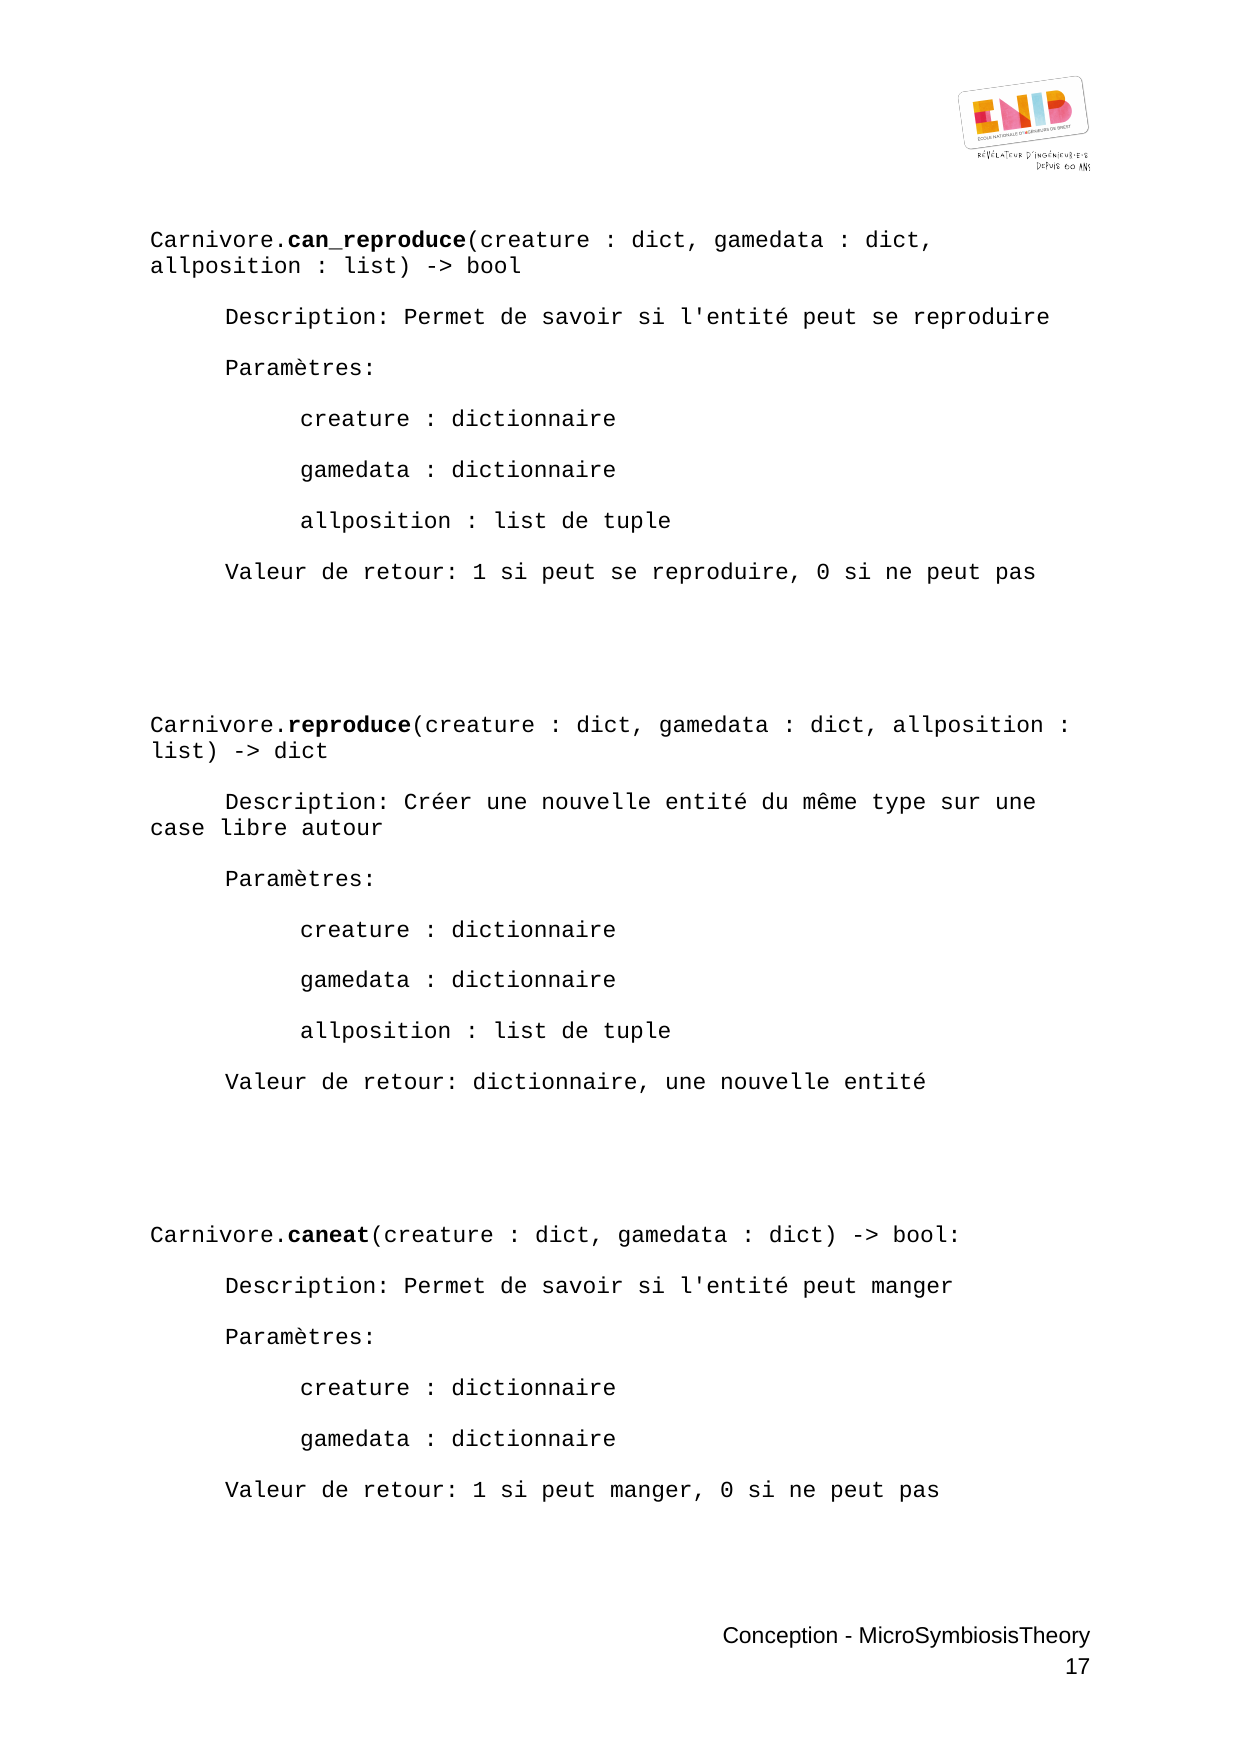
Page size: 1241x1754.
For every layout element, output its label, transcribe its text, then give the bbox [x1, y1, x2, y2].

text Paramètres: [150, 1325, 1090, 1351]
text Description: Permet de savoir si l'entité peut manger [150, 1274, 1090, 1300]
text gamedata : dictionnaire [150, 458, 1090, 484]
text Valeur de retour: dictionnaire, une nouvelle entité [150, 1071, 1090, 1097]
text gamedata : dictionnaire [150, 1427, 1090, 1453]
text creature : dictionnaire [150, 1376, 1090, 1402]
text Carnivore.caneat(creature : dict, gamedata : dict) -> bool: [150, 1223, 1090, 1249]
text Carnivore.can_reproduce(creature : dict, gamedata : dict, allposition : list) -> bool [150, 229, 1090, 281]
text Description: Permet de savoir si l'entité peut se reproduire [150, 306, 1090, 332]
text gamedata : dictionnaire [150, 969, 1090, 995]
text Valeur de retour: 1 si peut manger, 0 si ne peut pas [150, 1478, 1090, 1504]
text Description: Créer une nouvelle entité du même type sur une case libre autour [150, 790, 1090, 842]
text Paramètres: [150, 357, 1090, 383]
text creature : dictionnaire [150, 918, 1090, 944]
text allposition : list de tuple [150, 1020, 1090, 1046]
text Carnivore.reproduce(creature : dict, gamedata : dict, allposition : list) -> dict [150, 713, 1090, 765]
text creature : dictionnaire [150, 408, 1090, 433]
text Paramètres: [150, 867, 1090, 893]
picture [956, 75, 1091, 174]
text Valeur de retour: 1 si peut se reproduire, 0 si ne peut pas [150, 560, 1090, 586]
text allposition : list de tuple [150, 509, 1090, 535]
